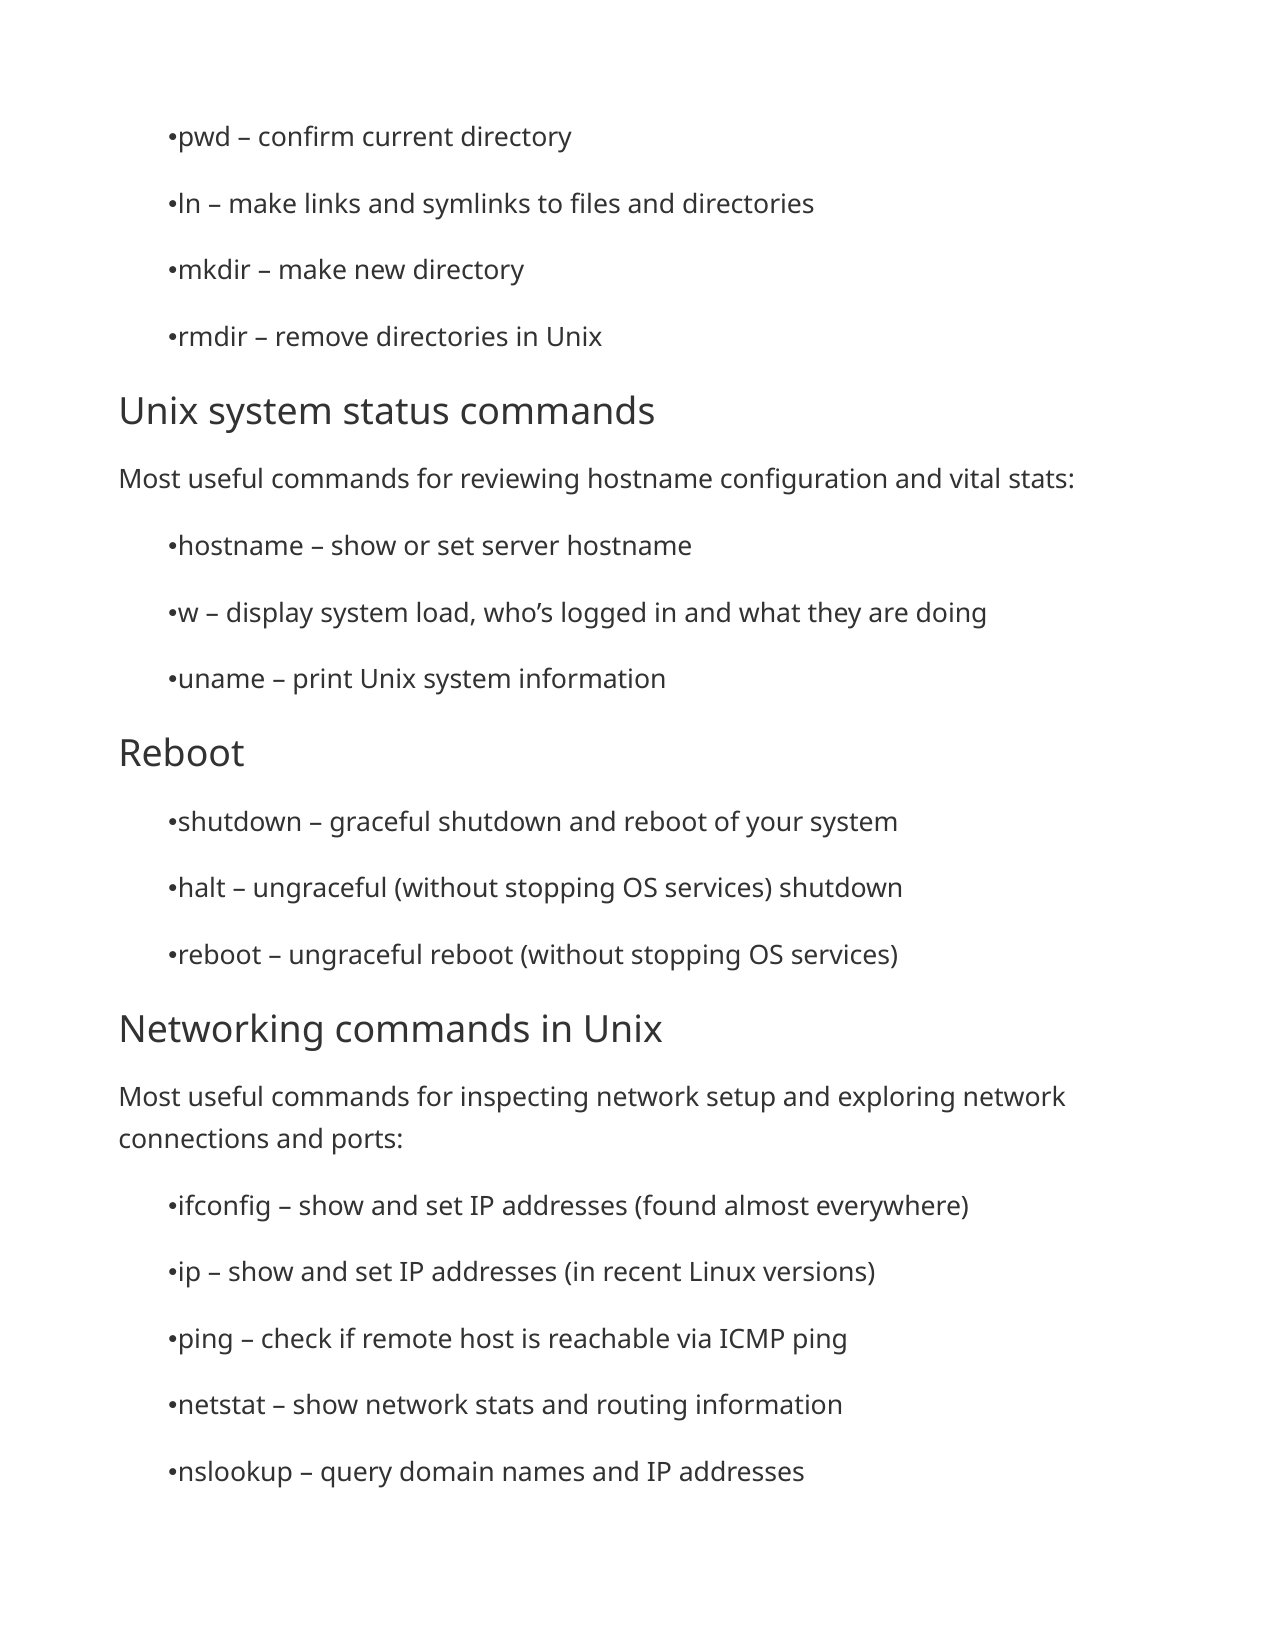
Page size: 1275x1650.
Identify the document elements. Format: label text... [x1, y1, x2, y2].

list netstat – show network stats and routing information [118, 1386, 1157, 1422]
list ln – make links and symlinks to files and directories [118, 185, 1157, 221]
text Most useful commands for reviewing hostname configuration and vital stats: [118, 460, 1157, 497]
list hostname – show or set server hostname [118, 527, 1157, 563]
list pwd – confirm current directory [118, 118, 1157, 154]
list reboot – ungraceful reboot (without stopping OS services) [118, 936, 1157, 972]
subtitle Unix system status commands [118, 384, 1157, 435]
list uname – print Unix system information [118, 660, 1157, 696]
list rmdir – remove directories in Unix [118, 318, 1157, 354]
list mkdir – make new directory [118, 251, 1157, 287]
list halt – ungraceful (without stopping OS services) shutdown [118, 869, 1157, 905]
subtitle Networking commands in Unix [118, 1002, 1157, 1053]
list nslookup – query domain names and IP addresses [118, 1453, 1157, 1489]
list ifconfig – show and set IP addresses (found almost everywhere) [118, 1187, 1157, 1223]
list shutdown – graceful shutdown and reboot of your system [118, 803, 1157, 839]
text Most useful commands for inspecting network setup and exploring network connections and ports: [118, 1078, 1157, 1156]
list ip – show and set IP addresses (in recent Linux versions) [118, 1253, 1157, 1289]
list w – display system load, who’s logged in and what they are doing [118, 593, 1157, 630]
subtitle Reboot [118, 727, 1157, 778]
list ping – check if remote host is reachable via ICMP ping [118, 1320, 1157, 1356]
